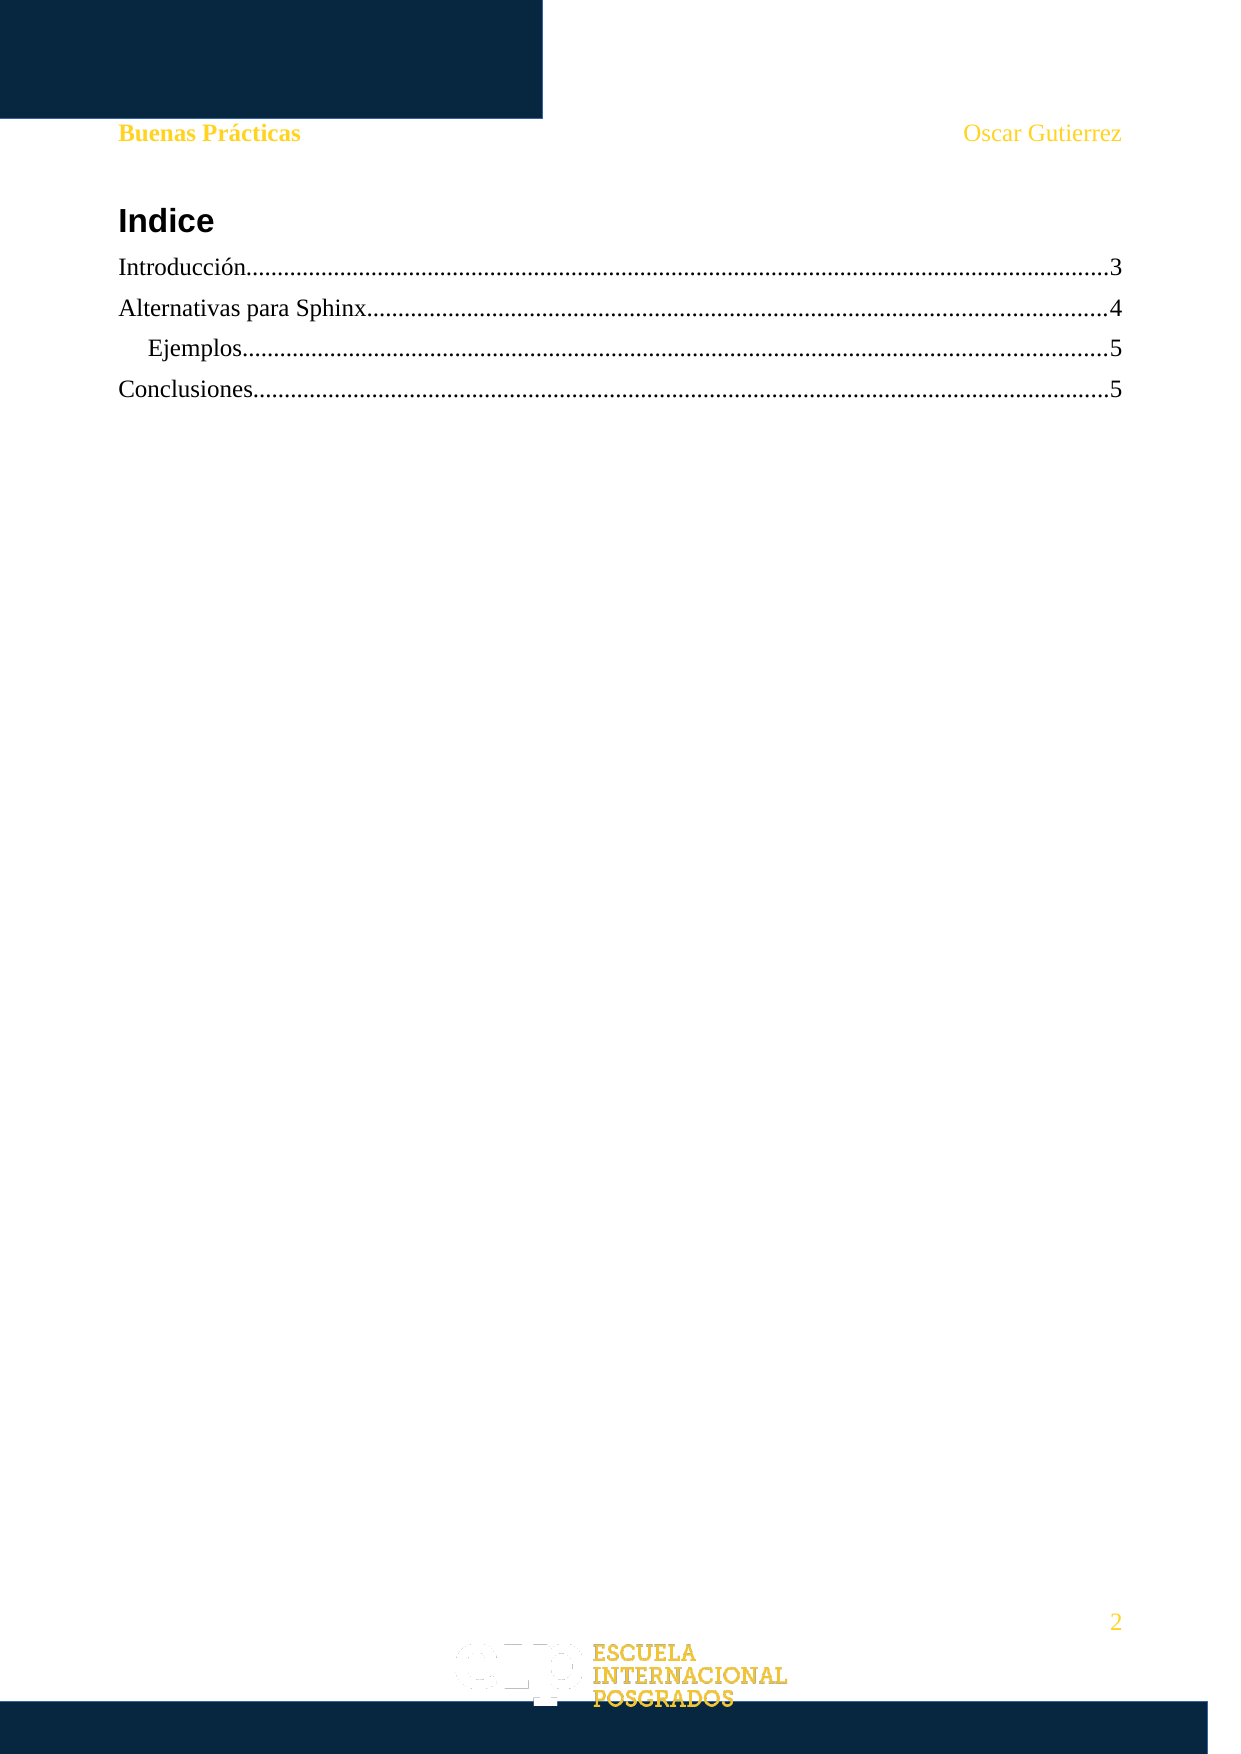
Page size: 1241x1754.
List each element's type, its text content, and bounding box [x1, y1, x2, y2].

text Ejemplos 5 [148, 333, 1122, 362]
text Conclusiones 5 [118, 374, 1122, 403]
subtitle Indice [118, 201, 1122, 240]
text Introducción 3 [118, 252, 1122, 281]
text Alternativas para Sphinx 4 [118, 293, 1122, 322]
picture [452, 1614, 788, 1712]
